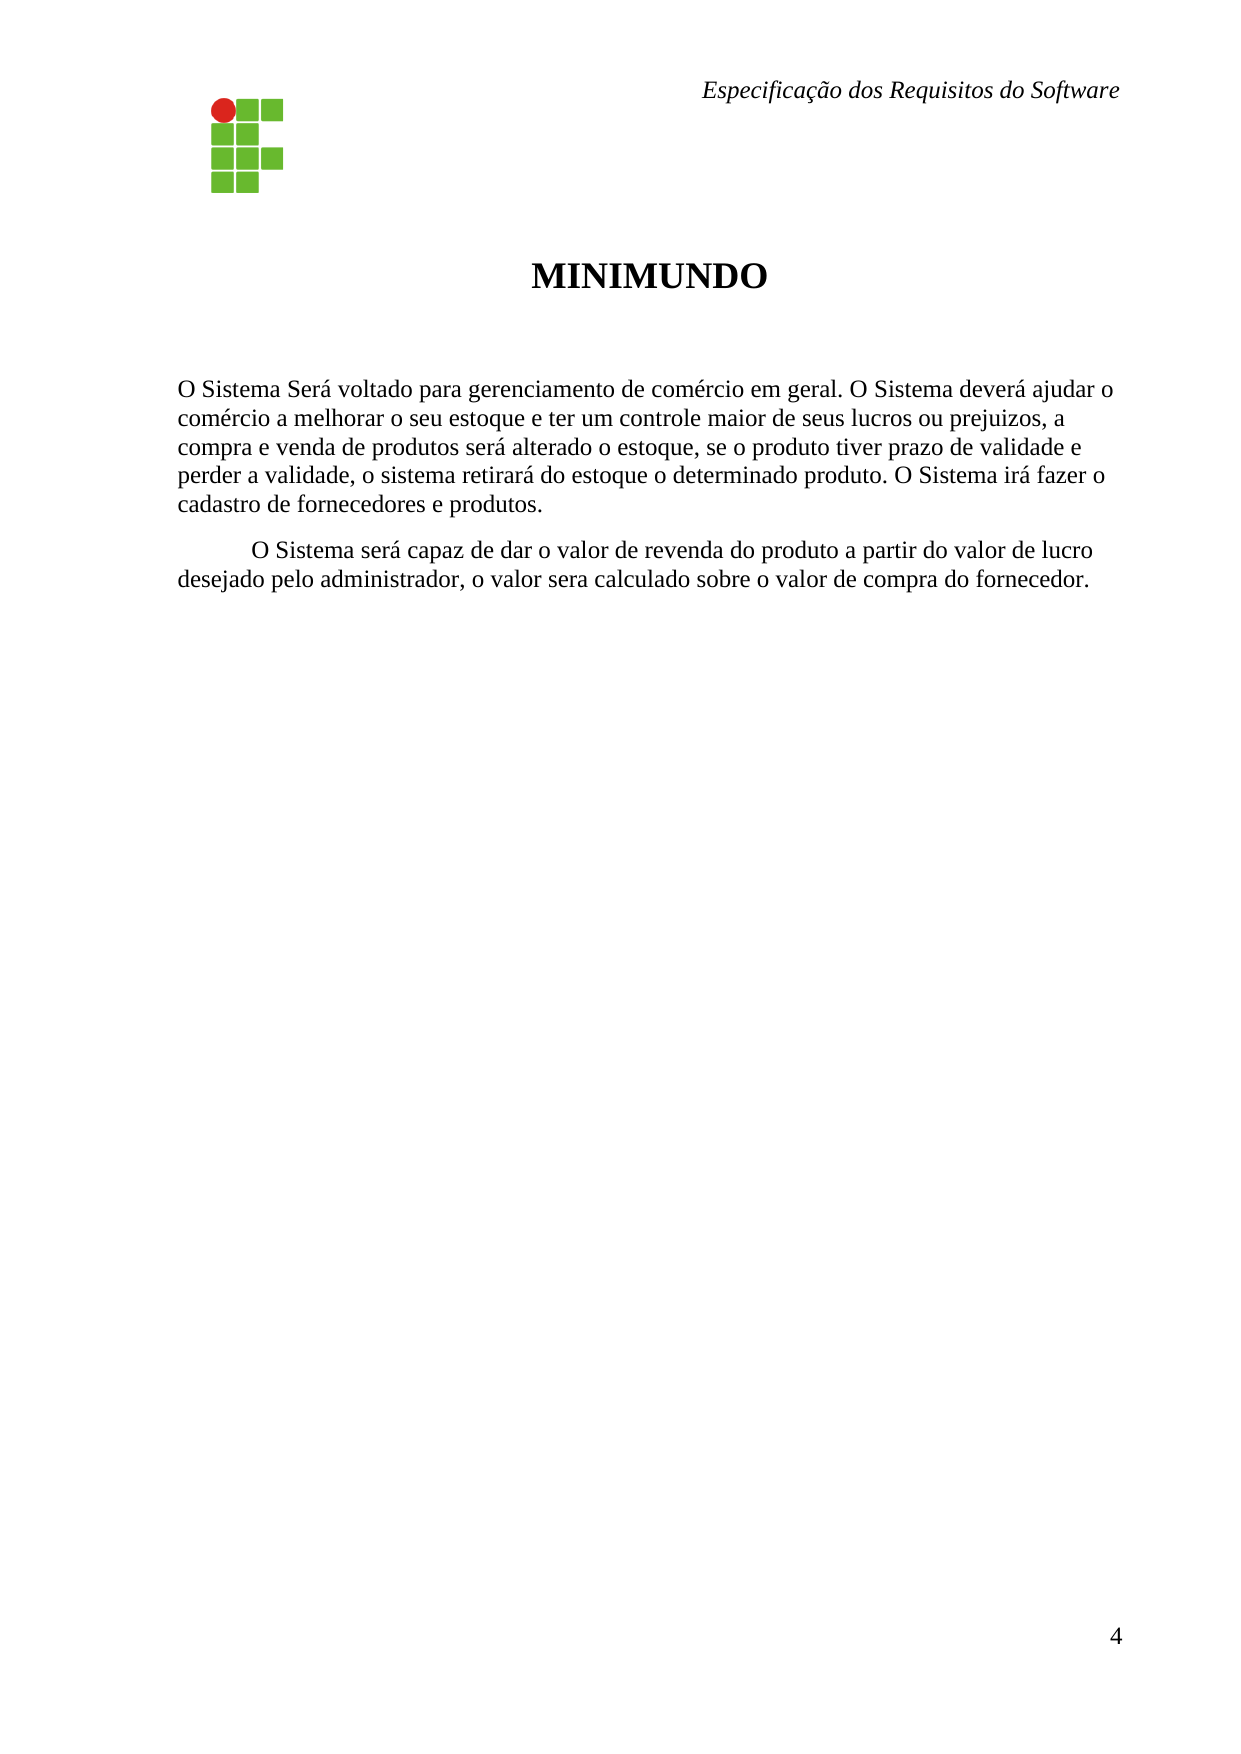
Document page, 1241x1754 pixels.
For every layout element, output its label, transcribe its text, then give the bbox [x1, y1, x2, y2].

text O Sistema Será voltado para gerenciamento de comércio em geral. O Sistema deverá ajudar o comércio a melhorar o seu estoque e ter um controle maior de seus lucros ou prejuizos, a compra e venda de produtos será alterado o estoque, se o produto tiver prazo de validade e perder a validade, o sistema retirará do estoque o determinado produto. O Sistema irá fazer o cadastro de fornecedores e produtos. [177, 374, 1122, 518]
text MINIMUNDO [177, 253, 1122, 296]
text O Sistema será capaz de dar o valor de revenda do produto a partir do valor de lucro desejado pelo administrador, o valor sera calculado sobre o valor de compra do fornecedor. [177, 535, 1122, 593]
